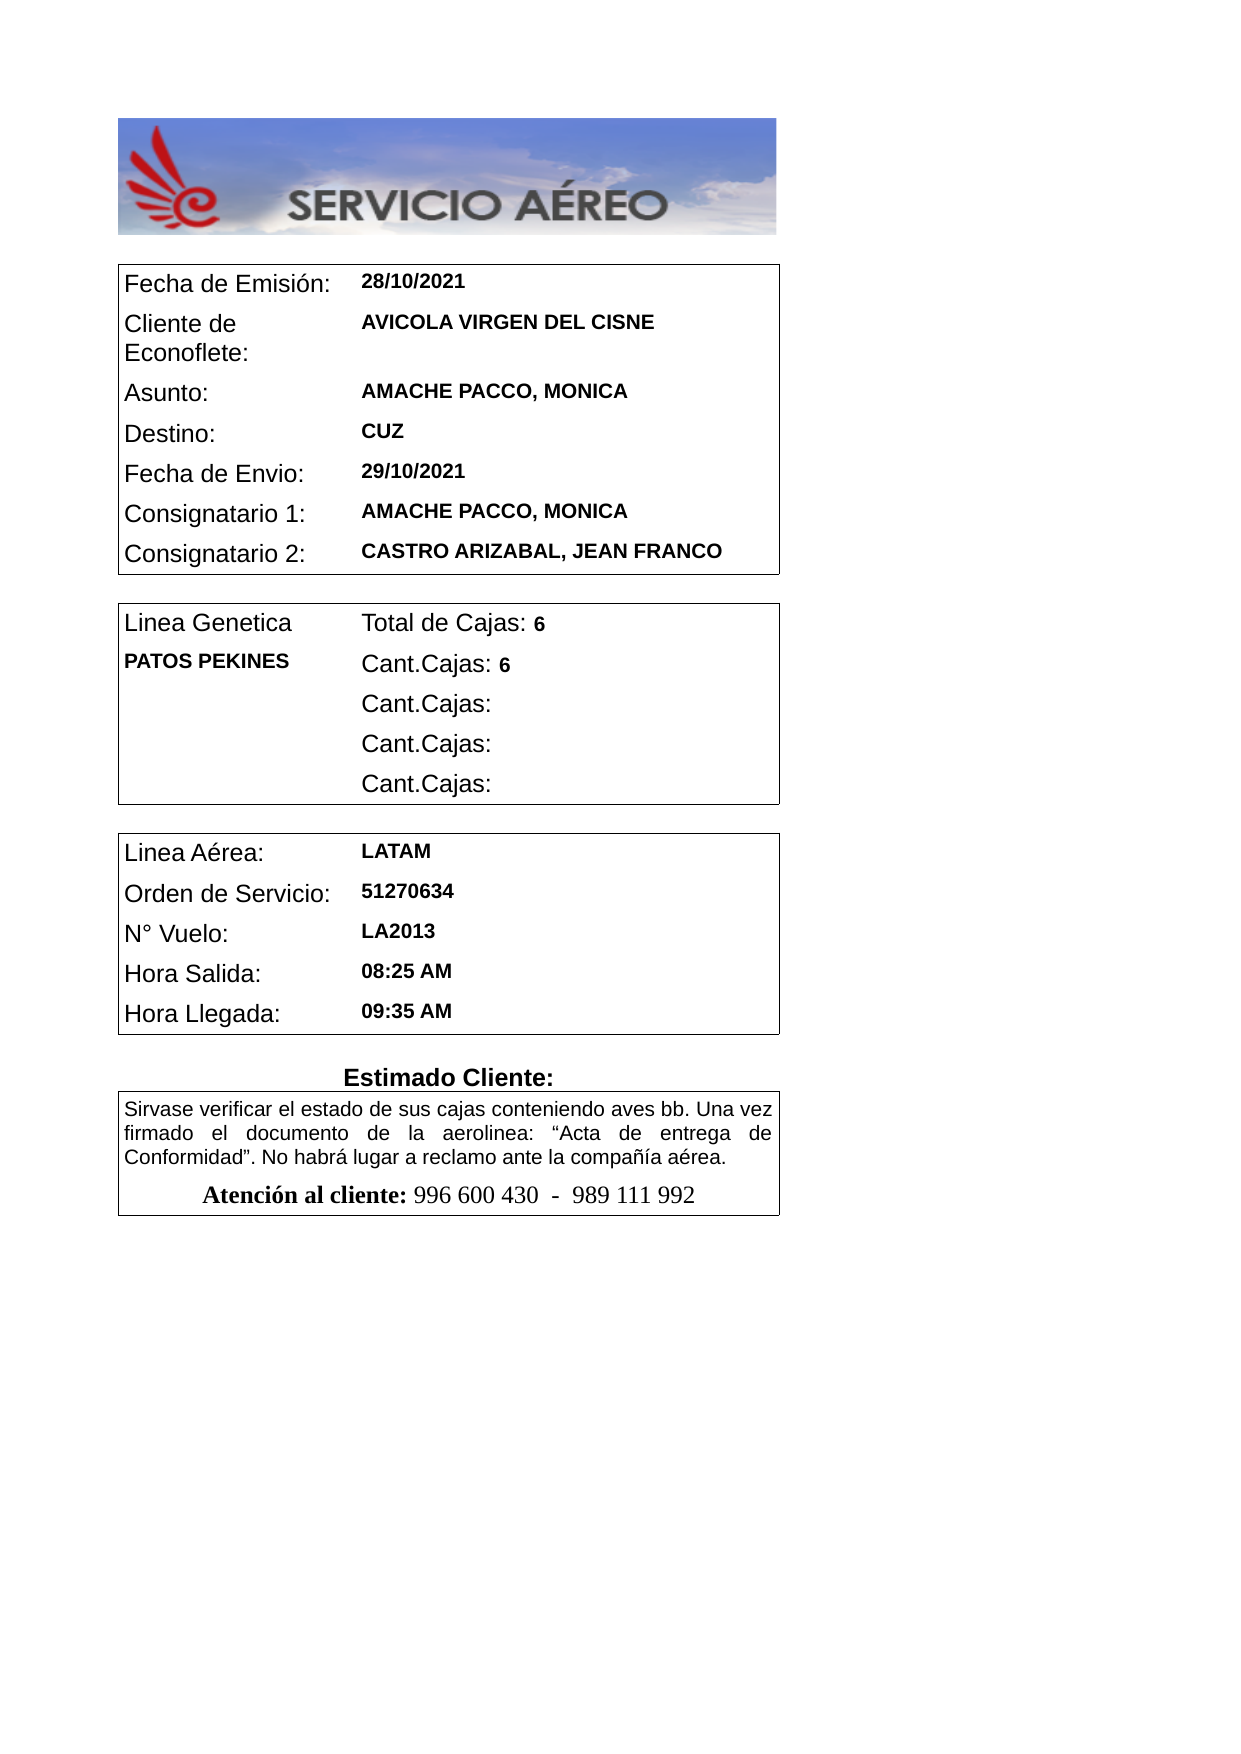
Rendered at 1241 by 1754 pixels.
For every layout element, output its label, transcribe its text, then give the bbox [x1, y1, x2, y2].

table_cell Cant.Cajas: [356, 683, 779, 723]
table_cell AMACHE PACCO, MONICA [356, 493, 779, 533]
table_cell Hora Salida: [119, 953, 356, 993]
table_cell [356, 575, 779, 603]
table_cell [118, 805, 356, 833]
table_cell 51270634 [356, 873, 779, 913]
table_cell Atención al cliente: 996 600 430 - 989 111 992 [119, 1175, 779, 1215]
table_cell Sirvase verificar el estado de sus cajas conteniendo aves bb. Una vez firmado el documento de la aerolinea: “Acta de entrega de Conformidad”. No habrá lugar a reclamo ante la compañía aérea. [119, 1092, 779, 1175]
table_cell [118, 575, 356, 603]
table_cell AMACHE PACCO, MONICA [356, 373, 779, 413]
table_cell PATOS PEKINES [119, 643, 356, 683]
table_cell LATAM [356, 834, 779, 873]
table_cell Cant.Cajas: 6 [356, 643, 779, 683]
table_cell Estimado Cliente: [118, 1035, 779, 1091]
table_cell Orden de Servicio: [119, 873, 356, 913]
table_cell 08:25 AM [356, 953, 779, 993]
table_header Fecha de Emisión: [119, 265, 356, 304]
picture [118, 118, 777, 235]
table_cell 29/10/2021 [356, 453, 779, 493]
table_cell Destino: [119, 413, 356, 453]
table_cell Consignatario 1: [119, 493, 356, 533]
table_cell Asunto: [119, 373, 356, 413]
table_header 28/10/2021 [356, 265, 779, 304]
table_cell Hora Llegada: [119, 994, 356, 1034]
table_cell Linea Aérea: [119, 834, 356, 873]
table_cell N° Vuelo: [119, 913, 356, 953]
table_cell Cant.Cajas: [356, 764, 779, 804]
table_cell 09:35 AM [356, 994, 779, 1034]
table_cell AVICOLA VIRGEN DEL CISNE [356, 304, 779, 373]
table_cell LA2013 [356, 913, 779, 953]
table_cell CASTRO ARIZABAL, JEAN FRANCO [356, 534, 779, 574]
table_cell Cliente de Econoflete: [119, 304, 356, 373]
table_cell Cant.Cajas: [356, 723, 779, 763]
table_cell Linea Genetica [119, 604, 356, 643]
table_cell [356, 805, 779, 833]
table_cell [119, 683, 356, 723]
table_cell Consignatario 2: [119, 534, 356, 574]
table_cell Fecha de Envio: [119, 453, 356, 493]
table_cell Total de Cajas: 6 [356, 604, 779, 643]
table_cell [119, 723, 356, 763]
table_cell CUZ [356, 413, 779, 453]
table_cell [119, 764, 356, 804]
